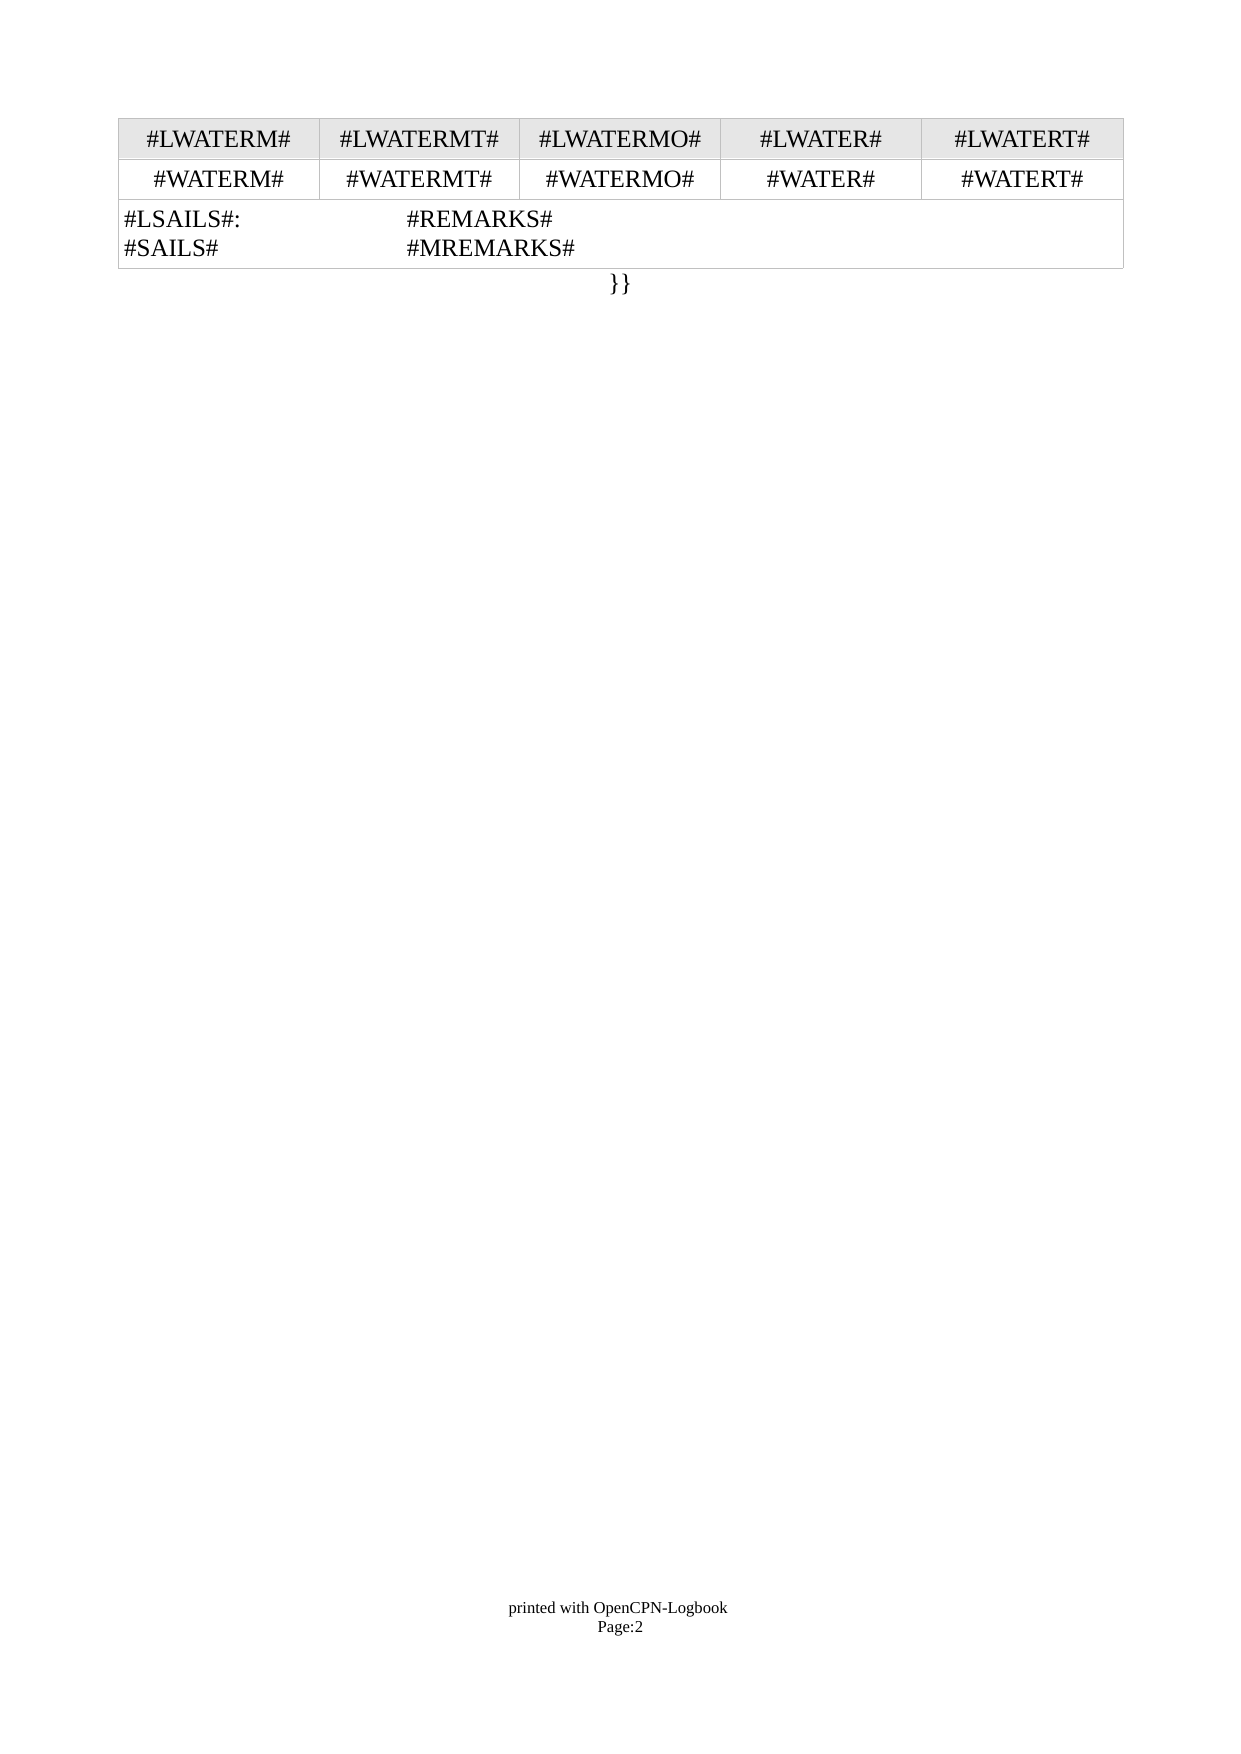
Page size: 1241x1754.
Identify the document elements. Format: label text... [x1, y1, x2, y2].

table_cell #WATERMO# [520, 160, 720, 199]
table_cell #LWATER# [721, 119, 921, 158]
table_cell [119, 200, 1123, 268]
table_cell #WATERMT# [320, 160, 519, 199]
text }} [118, 269, 1122, 297]
table_cell #LWATERMO# [520, 119, 720, 158]
table_header #LSAILS#: #SAILS# [124, 205, 407, 262]
table_cell #LWATERT# [922, 119, 1123, 158]
table_cell #LWATERM# [119, 119, 319, 158]
table_header #REMARKS# #MREMARKS# [407, 205, 1118, 262]
table_cell #WATER# [721, 160, 921, 199]
table_cell #LWATERMT# [320, 119, 519, 158]
table_cell #WATERM# [119, 160, 319, 199]
table_cell #WATERT# [922, 160, 1123, 199]
